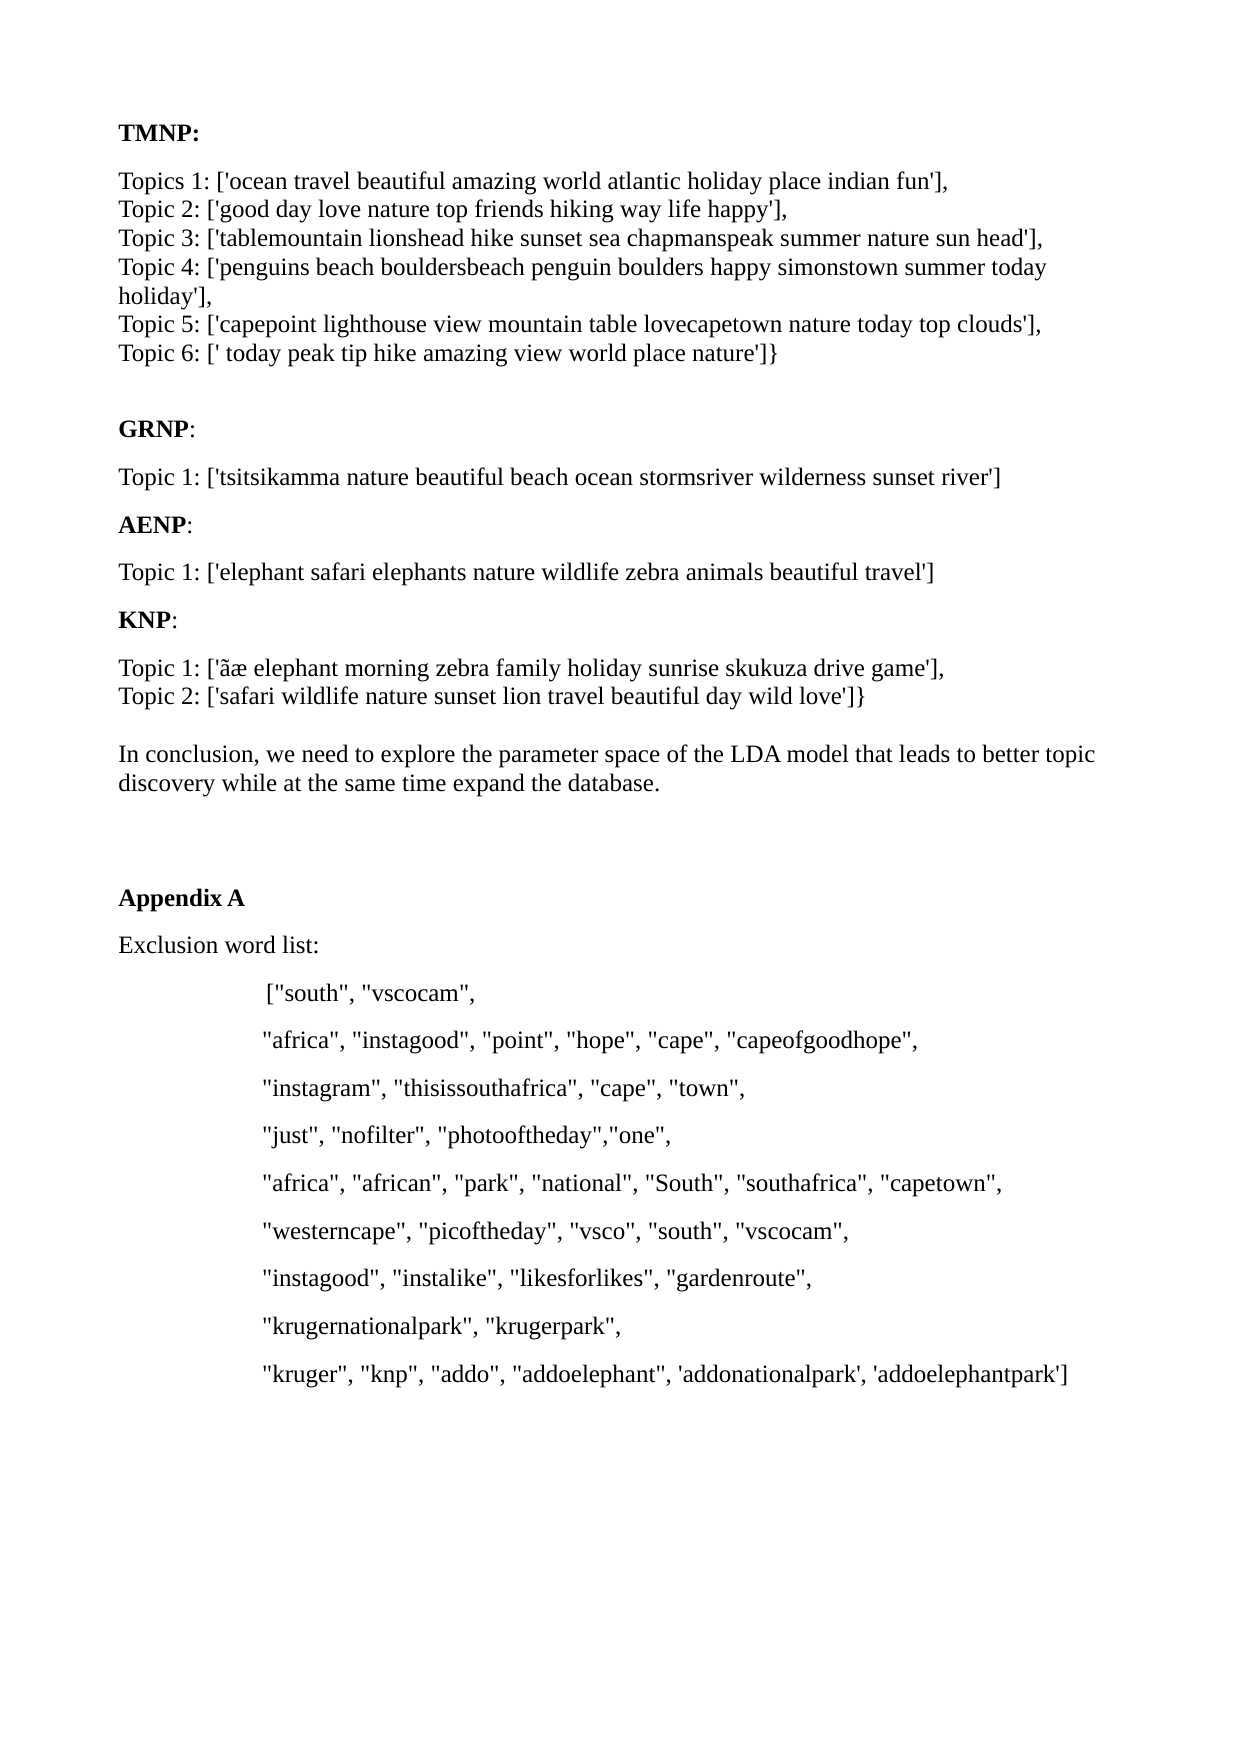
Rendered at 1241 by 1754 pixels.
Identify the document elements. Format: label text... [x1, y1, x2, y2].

text KNP: [118, 605, 1122, 634]
text "africa", "african", "park", "national", "South", "southafrica", "capetown", [118, 1168, 1122, 1197]
text "westerncape", "picoftheday", "vsco", "south", "vscocam", [118, 1216, 1122, 1244]
text Topic 2: ['safari wildlife nature sunset lion travel beautiful day wild love']} [118, 681, 1122, 710]
text Topic 1: ['ãæ elephant morning zebra family holiday sunrise skukuza drive game'], [118, 653, 1122, 681]
text Topics 1: ['ocean travel beautiful amazing world atlantic holiday place indian fun'], [118, 166, 1122, 194]
text Topic 3: ['tablemountain lionshead hike sunset sea chapmanspeak summer nature sun head'], [118, 223, 1122, 252]
text Exclusion word list: [118, 930, 1122, 959]
text Topic 1: ['elephant safari elephants nature wildlife zebra animals beautiful travel'] [118, 557, 1122, 586]
text GRNP: [118, 414, 1122, 443]
text Topic 6: [' today peak tip hike amazing view world place nature']} [118, 338, 1122, 367]
text AENP: [118, 510, 1122, 538]
text "krugernationalpark", "krugerpark", [118, 1311, 1122, 1340]
text "instagram", "thisissouthafrica", "cape", "town", [118, 1073, 1122, 1102]
text "just", "nofilter", "photooftheday","one", [118, 1121, 1122, 1149]
text Topic 1: ['tsitsikamma nature beautiful beach ocean stormsriver wilderness sunset river'] [118, 462, 1122, 491]
text "instagood", "instalike", "likesforlikes", "gardenroute", [118, 1263, 1122, 1292]
text In conclusion, we need to explore the parameter space of the LDA model that leads to better topic discovery while at the same time expand the database. [118, 739, 1122, 796]
text Topic 5: ['capepoint lighthouse view mountain table lovecapetown nature today top clouds'], [118, 309, 1122, 338]
text ["south", "vscocam", [118, 978, 1122, 1007]
text Appendix A [118, 883, 1122, 911]
text Topic 4: ['penguins beach bouldersbeach penguin boulders happy simonstown summer today holiday'], [118, 252, 1122, 309]
text "kruger", "knp", "addo", "addoelephant", 'addonationalpark', 'addoelephantpark'] [118, 1359, 1122, 1387]
text "africa", "instagood", "point", "hope", "cape", "capeofgoodhope", [118, 1025, 1122, 1054]
text Topic 2: ['good day love nature top friends hiking way life happy'], [118, 194, 1122, 223]
text TMNP: [118, 118, 1122, 147]
